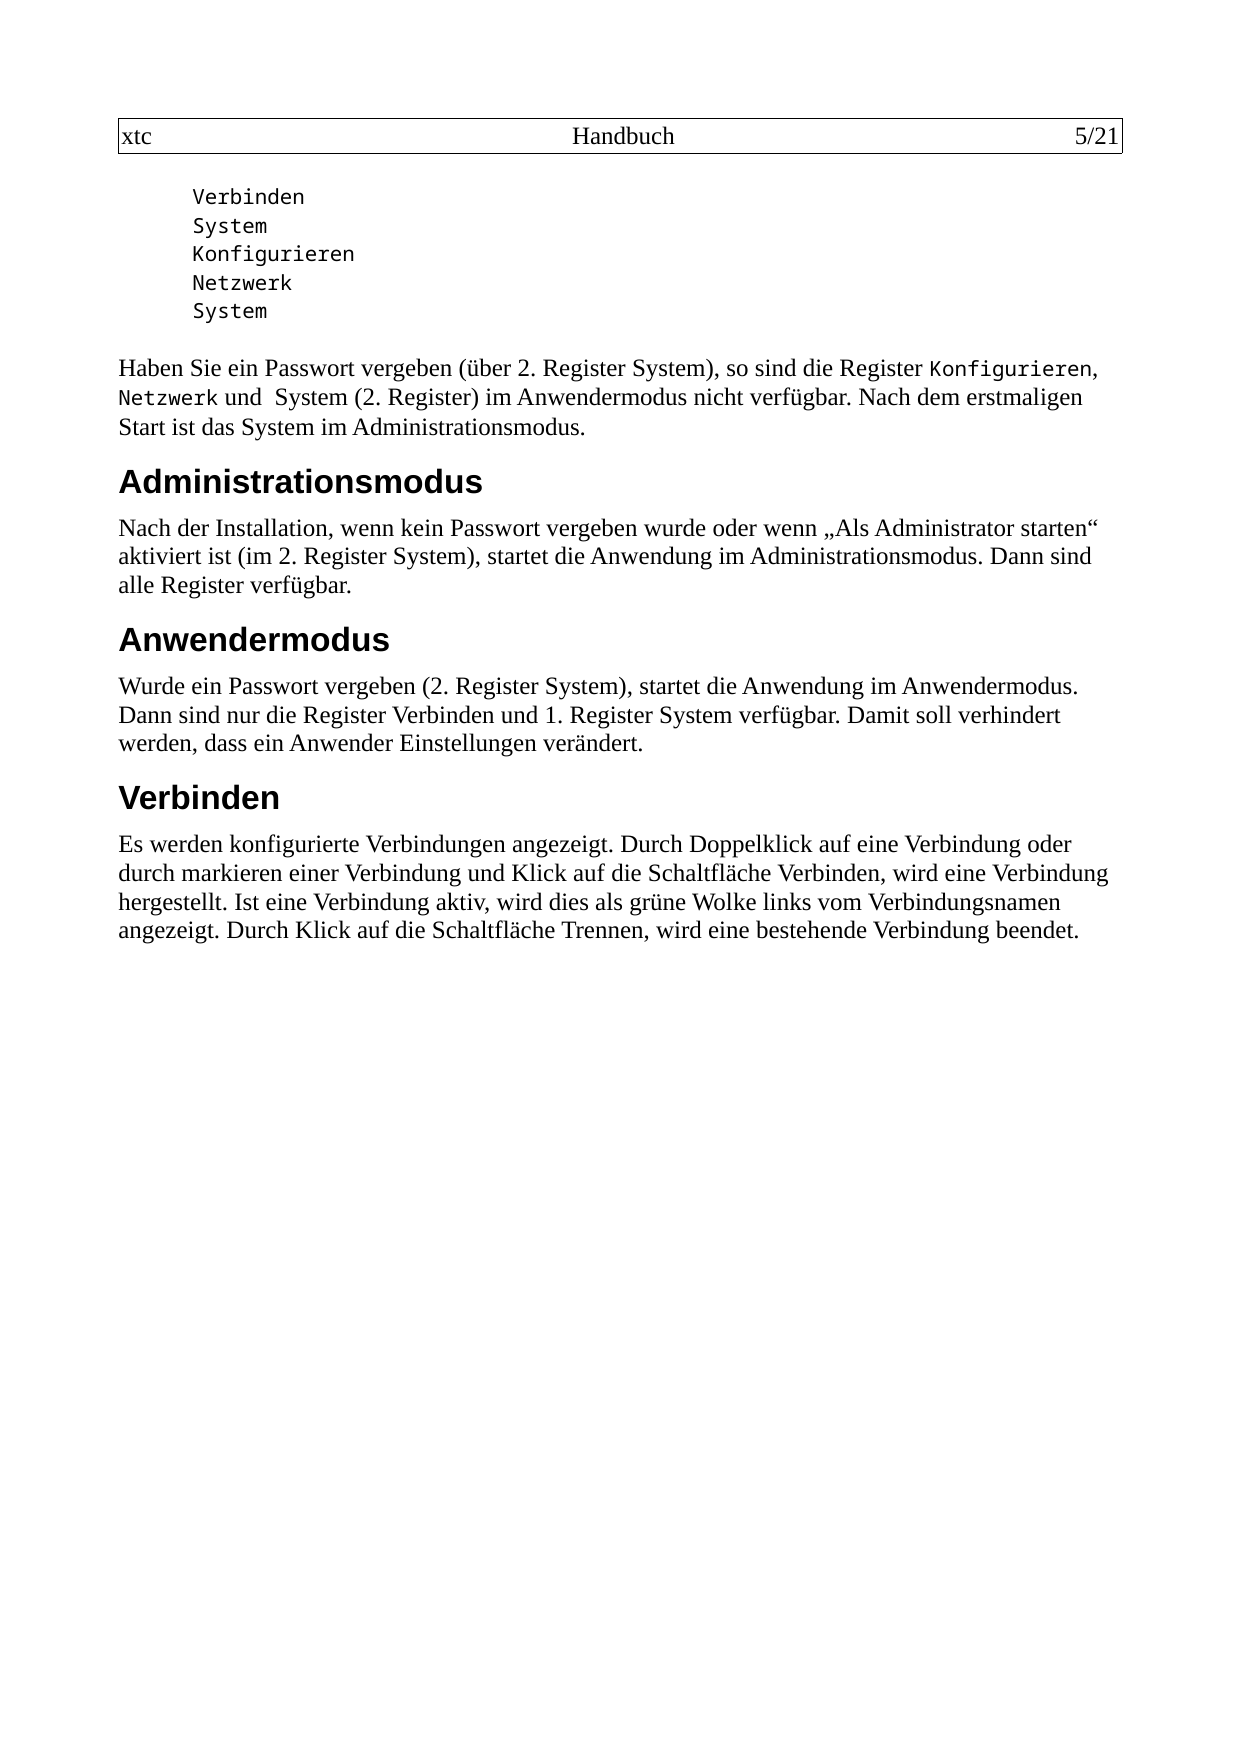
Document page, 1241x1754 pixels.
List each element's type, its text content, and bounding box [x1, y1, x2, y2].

text Verbinden [118, 182, 1122, 211]
subtitle Verbinden [118, 778, 1122, 817]
text Netzwerk [118, 268, 1122, 296]
text Konfigurieren [118, 239, 1122, 268]
subtitle Administrationsmodus [118, 462, 1122, 500]
text Haben Sie ein Passwort vergeben (über 2. Register System), so sind die Register Konfigurieren, Netzwerk und System (2. Register) im Anwendermodus nicht verfügbar. Nach dem erstmaligen Start ist das System im Administrationsmodus. [118, 353, 1122, 441]
subtitle Anwendermodus [118, 620, 1122, 658]
text System [118, 296, 1122, 324]
text Wurde ein Passwort vergeben (2. Register System), startet die Anwendung im Anwendermodus. Dann sind nur die Register Verbinden und 1. Register System verfügbar. Damit soll verhindert werden, dass ein Anwender Einstellungen verändert. [118, 671, 1122, 757]
text System [118, 211, 1122, 239]
text Es werden konfigurierte Verbindungen angezeigt. Durch Doppelklick auf eine Verbindung oder durch markieren einer Verbindung und Klick auf die Schaltfläche Verbinden, wird eine Verbindung hergestellt. Ist eine Verbindung aktiv, wird dies als grüne Wolke links vom Verbindungsnamen angezeigt. Durch Klick auf die Schaltfläche Trennen, wird eine bestehende Verbindung beendet. [118, 829, 1122, 944]
text Nach der Installation, wenn kein Passwort vergeben wurde oder wenn „Als Administrator starten“ aktiviert ist (im 2. Register System), startet die Anwendung im Administrationsmodus. Dann sind alle Register verfügbar. [118, 513, 1122, 599]
